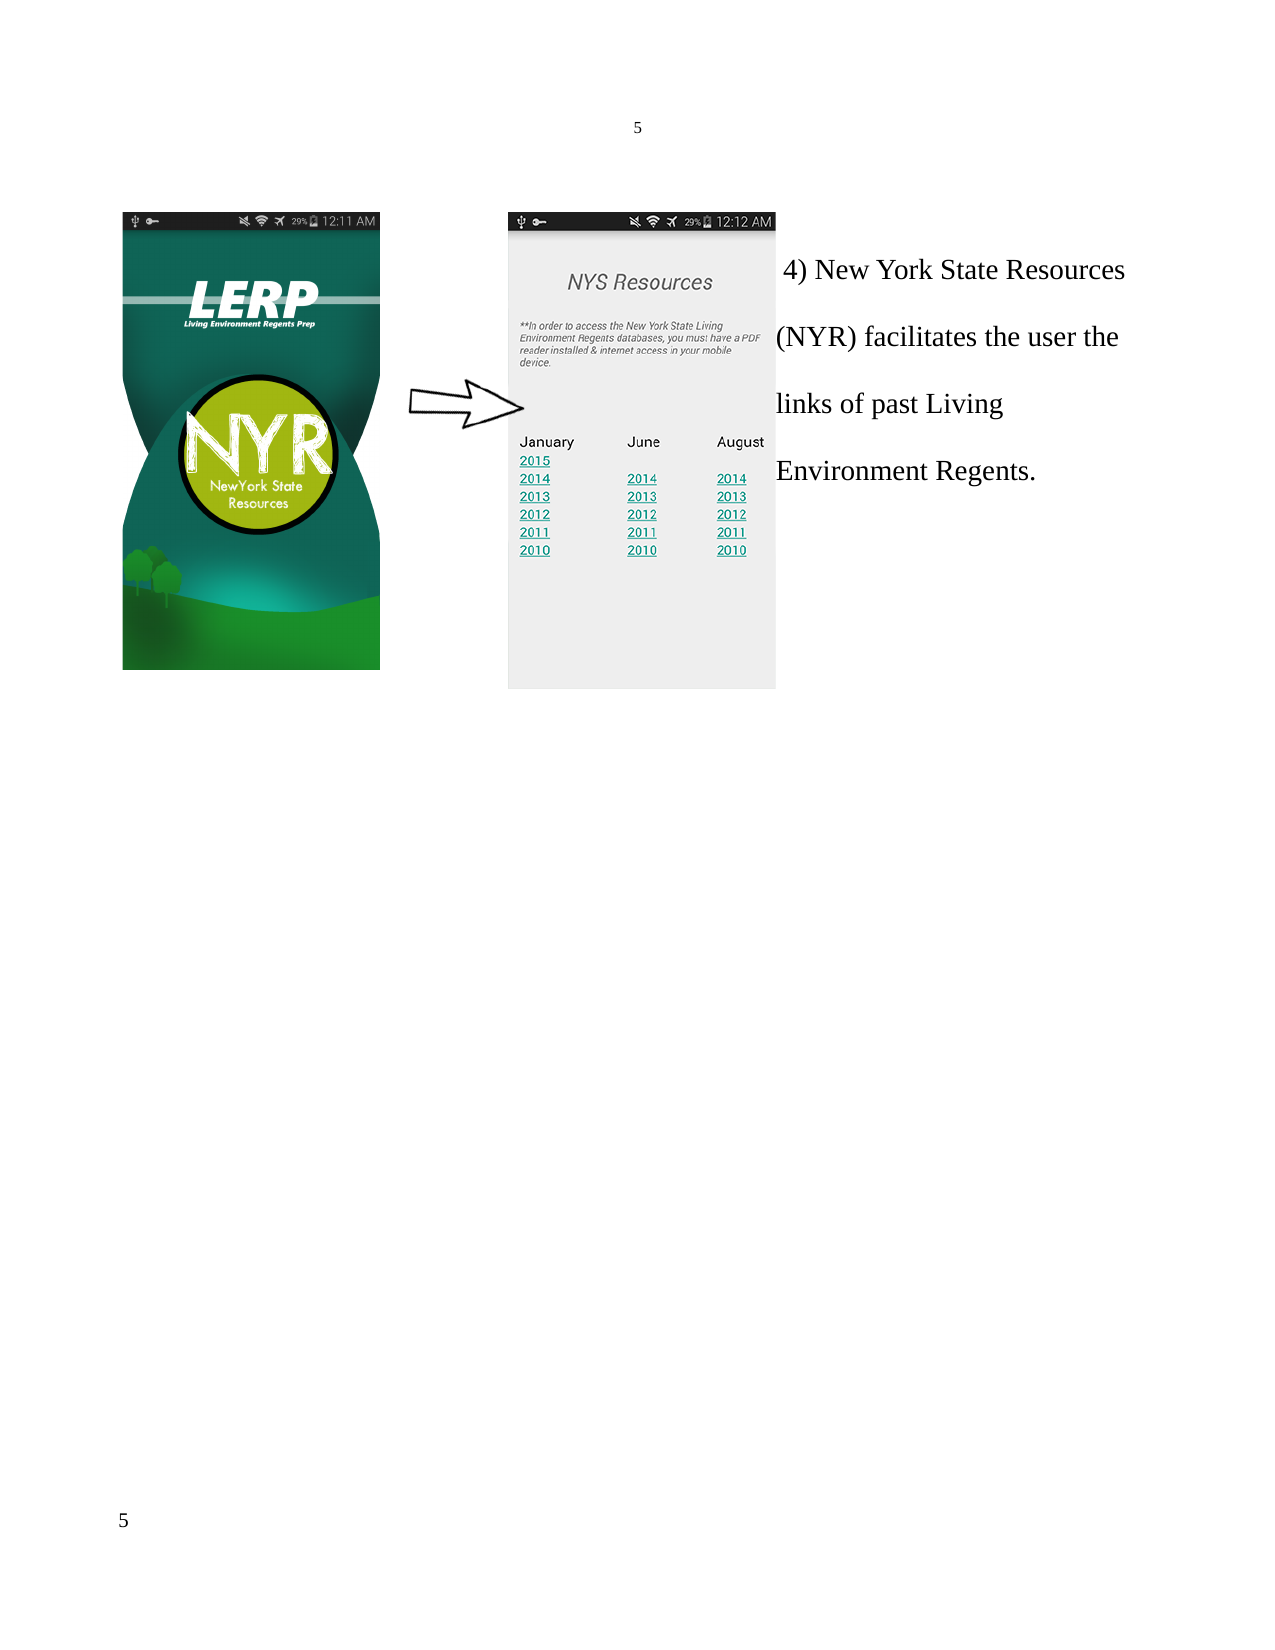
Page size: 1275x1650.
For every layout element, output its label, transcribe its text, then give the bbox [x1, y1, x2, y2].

text 4) New York State Resources (NYR) facilitates the user the links of past Living Environment Regents. [776, 252, 1157, 487]
picture [394, 212, 776, 689]
picture [122, 212, 380, 670]
text [380, 252, 394, 487]
